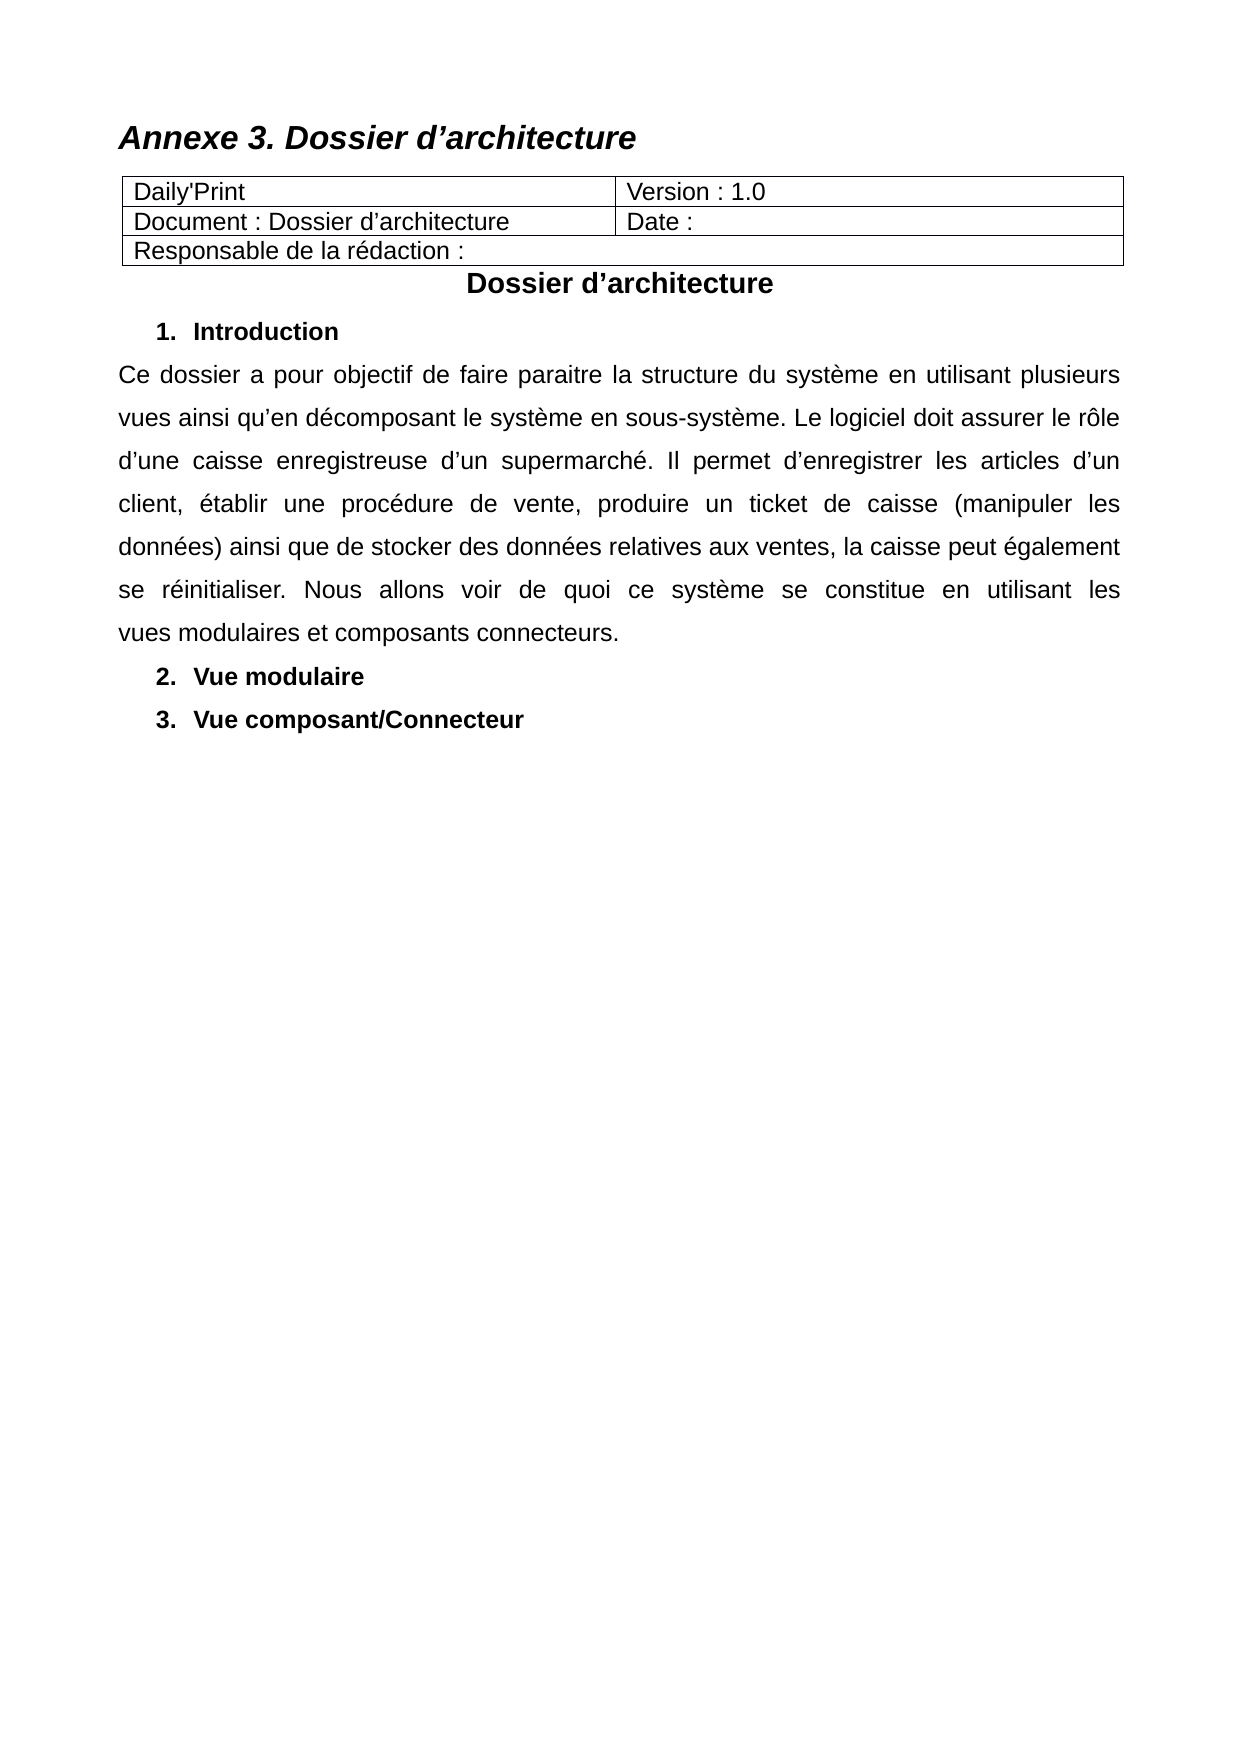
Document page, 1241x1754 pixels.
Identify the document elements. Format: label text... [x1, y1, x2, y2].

table_cell Date : [616, 207, 1123, 235]
list Introduction [156, 316, 1122, 345]
list Vue composant/Connecteur [156, 704, 1122, 733]
table_cell Document : Dossier d’architecture [123, 207, 615, 235]
table_header Version : 1.0 [616, 177, 1123, 206]
list Vue modulaire [156, 661, 1122, 690]
text Dossier d’architecture [118, 266, 1122, 300]
table_header Daily'Print [123, 177, 615, 206]
text Annexe 3. Dossier d’architecture [118, 118, 1122, 157]
text Ce dossier a pour objectif de faire paraitre la structure du système en utilisant plusieurs vues ainsi qu’en décomposant le système en sous-système. Le logiciel doit assurer le rôle d’une caisse enregistreuse d’un supermarché. Il permet d’enregistrer les articles d’un client, établir une procédure de vente, produire un ticket de caisse (manipuler les données) ainsi que de stocker des données relatives aux ventes, la caisse peut également se réinitialiser. Nous allons voir de quoi ce système se constitue en utilisant les vues modulaires et composants connecteurs. [118, 359, 1122, 647]
table_cell Responsable de la rédaction : [123, 236, 1123, 265]
